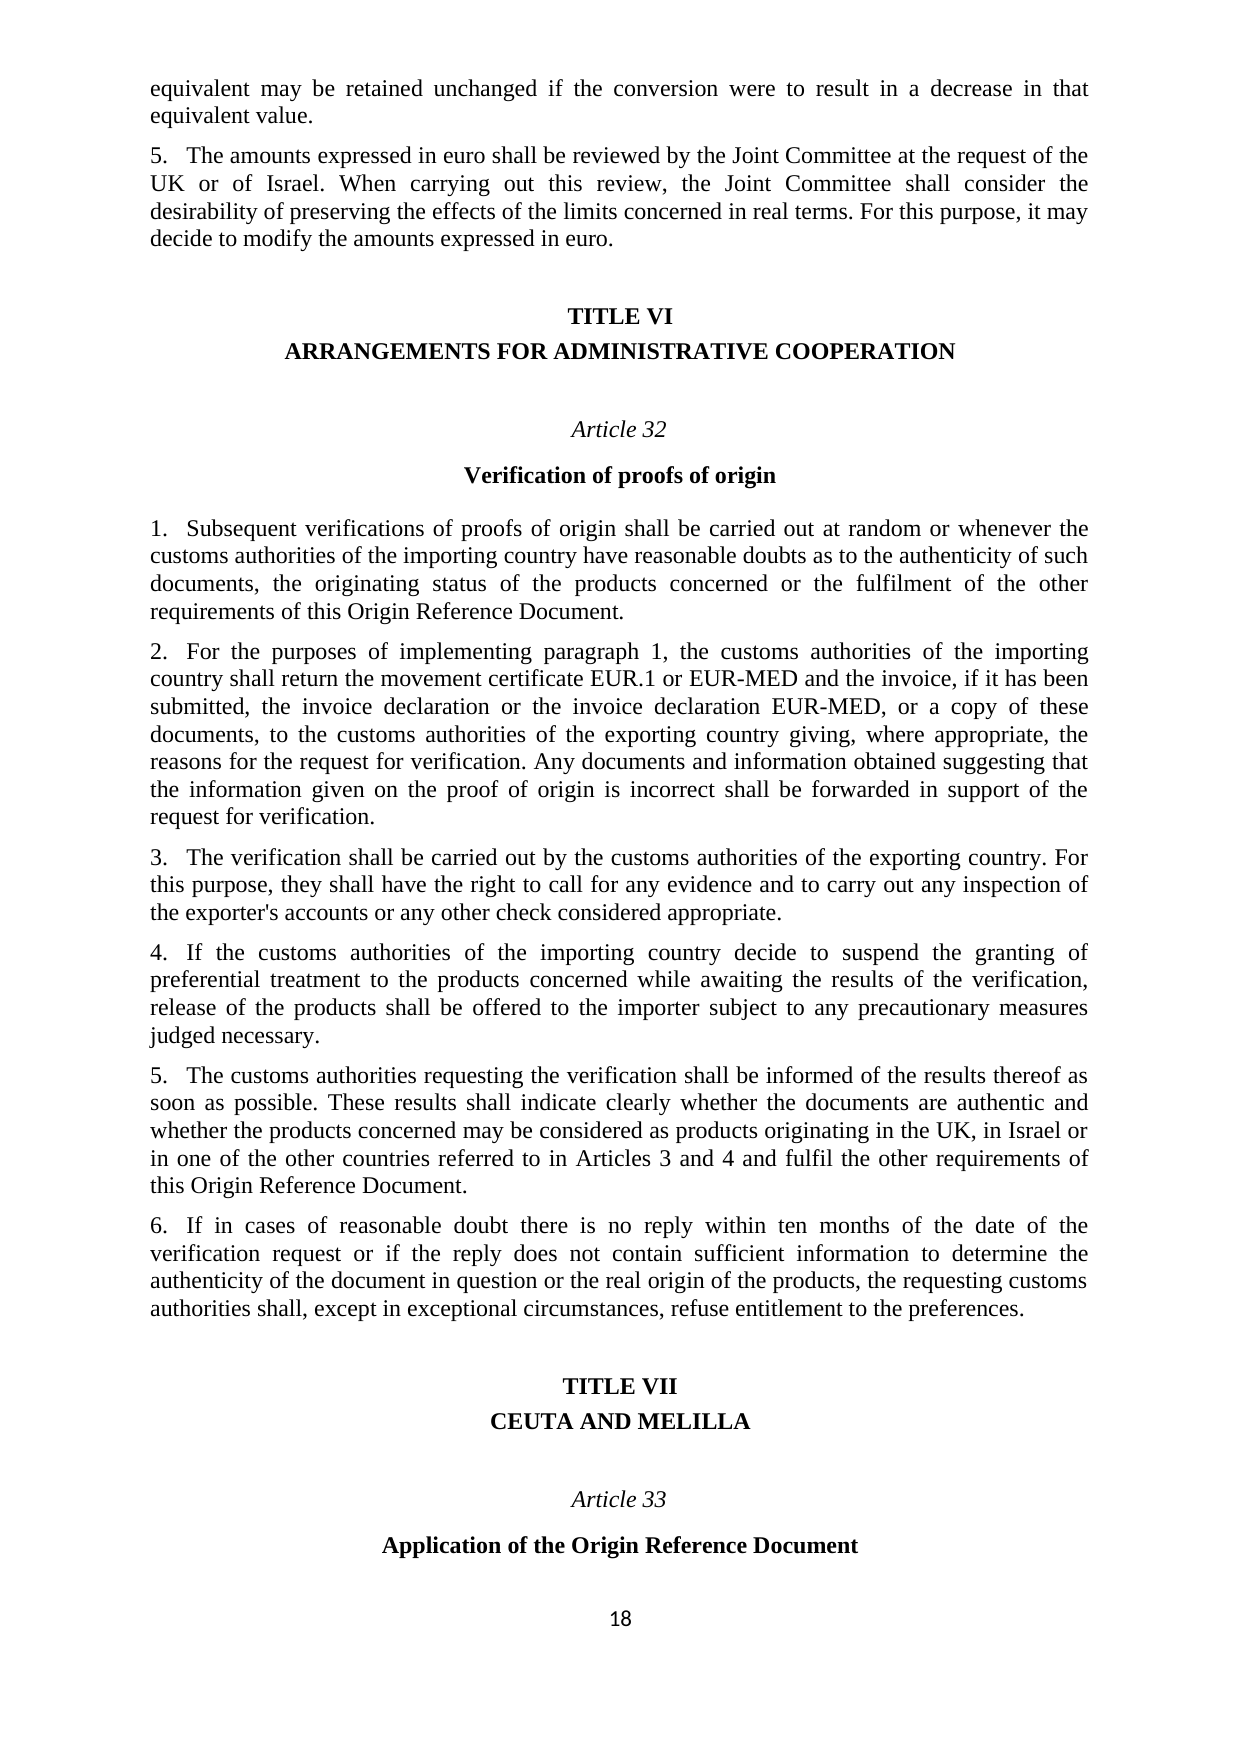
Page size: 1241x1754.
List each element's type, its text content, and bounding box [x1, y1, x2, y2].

text 5. The customs authorities requesting the verification shall be informed of the results thereof as soon as possible. These results shall indicate clearly whether the documents are authentic and whether the products concerned may be considered as products originating in the UK, in Israel or in one of the other countries referred to in Articles 3 and 4 and fulfil the other requirements of this Origin Reference Document. [150, 1061, 1090, 1199]
text Application of the Origin Reference Document [150, 1531, 1090, 1559]
subtitle TITLE VI [150, 302, 1090, 329]
text 1. Subsequent verifications of proofs of origin shall be carried out at random or whenever the customs authorities of the importing country have reasonable doubts as to the authenticity of such documents, the originating status of the products concerned or the fulfilment of the other requirements of this Origin Reference Document. [150, 514, 1090, 624]
text ARRANGEMENTS FOR ADMINISTRATIVE COOPERATION [150, 337, 1090, 365]
text CEUTA AND MELILLA [150, 1407, 1090, 1435]
text 6. If in cases of reasonable doubt there is no reply within ten months of the date of the verification request or if the reply does not contain sufficient information to determine the authenticity of the document in question or the real origin of the products, the requesting customs authorities shall, except in exceptional circumstances, refuse entitlement to the preferences. [150, 1211, 1090, 1322]
text Verification of proofs of origin [150, 461, 1090, 489]
text 2. For the purposes of implementing paragraph 1, the customs authorities of the importing country shall return the movement certificate EUR.1 or EUR-MED and the invoice, if it has been submitted, the invoice declaration or the invoice declaration EUR-MED, or a copy of these documents, to the customs authorities of the exporting country giving, where appropriate, the reasons for the request for verification. Any documents and information obtained suggesting that the information given on the proof of origin is incorrect shall be forwarded in support of the request for verification. [150, 637, 1090, 830]
text 3. The verification shall be carried out by the customs authorities of the exporting country. For this purpose, they shall have the right to call for any evidence and to carry out any inspection of the exporter's accounts or any other check considered appropriate. [150, 842, 1090, 925]
subtitle TITLE VII [150, 1372, 1090, 1399]
text 5. The amounts expressed in euro shall be reviewed by the Joint Committee at the request of the UK or of Israel. When carrying out this review, the Joint Committee shall consider the desirability of preserving the effects of the limits concerned in real terms. For this purpose, it may decide to modify the amounts expressed in euro. [150, 141, 1090, 252]
text 4. If the customs authorities of the importing country decide to suspend the granting of preferential treatment to the products concerned while awaiting the results of the verification, release of the products shall be offered to the importer subject to any precautionary measures judged necessary. [150, 938, 1090, 1048]
text Article 33 [150, 1485, 1090, 1512]
text Article 32 [150, 415, 1090, 442]
text equivalent may be retained unchanged if the conversion were to result in a decrease in that equivalent value. [150, 74, 1090, 129]
